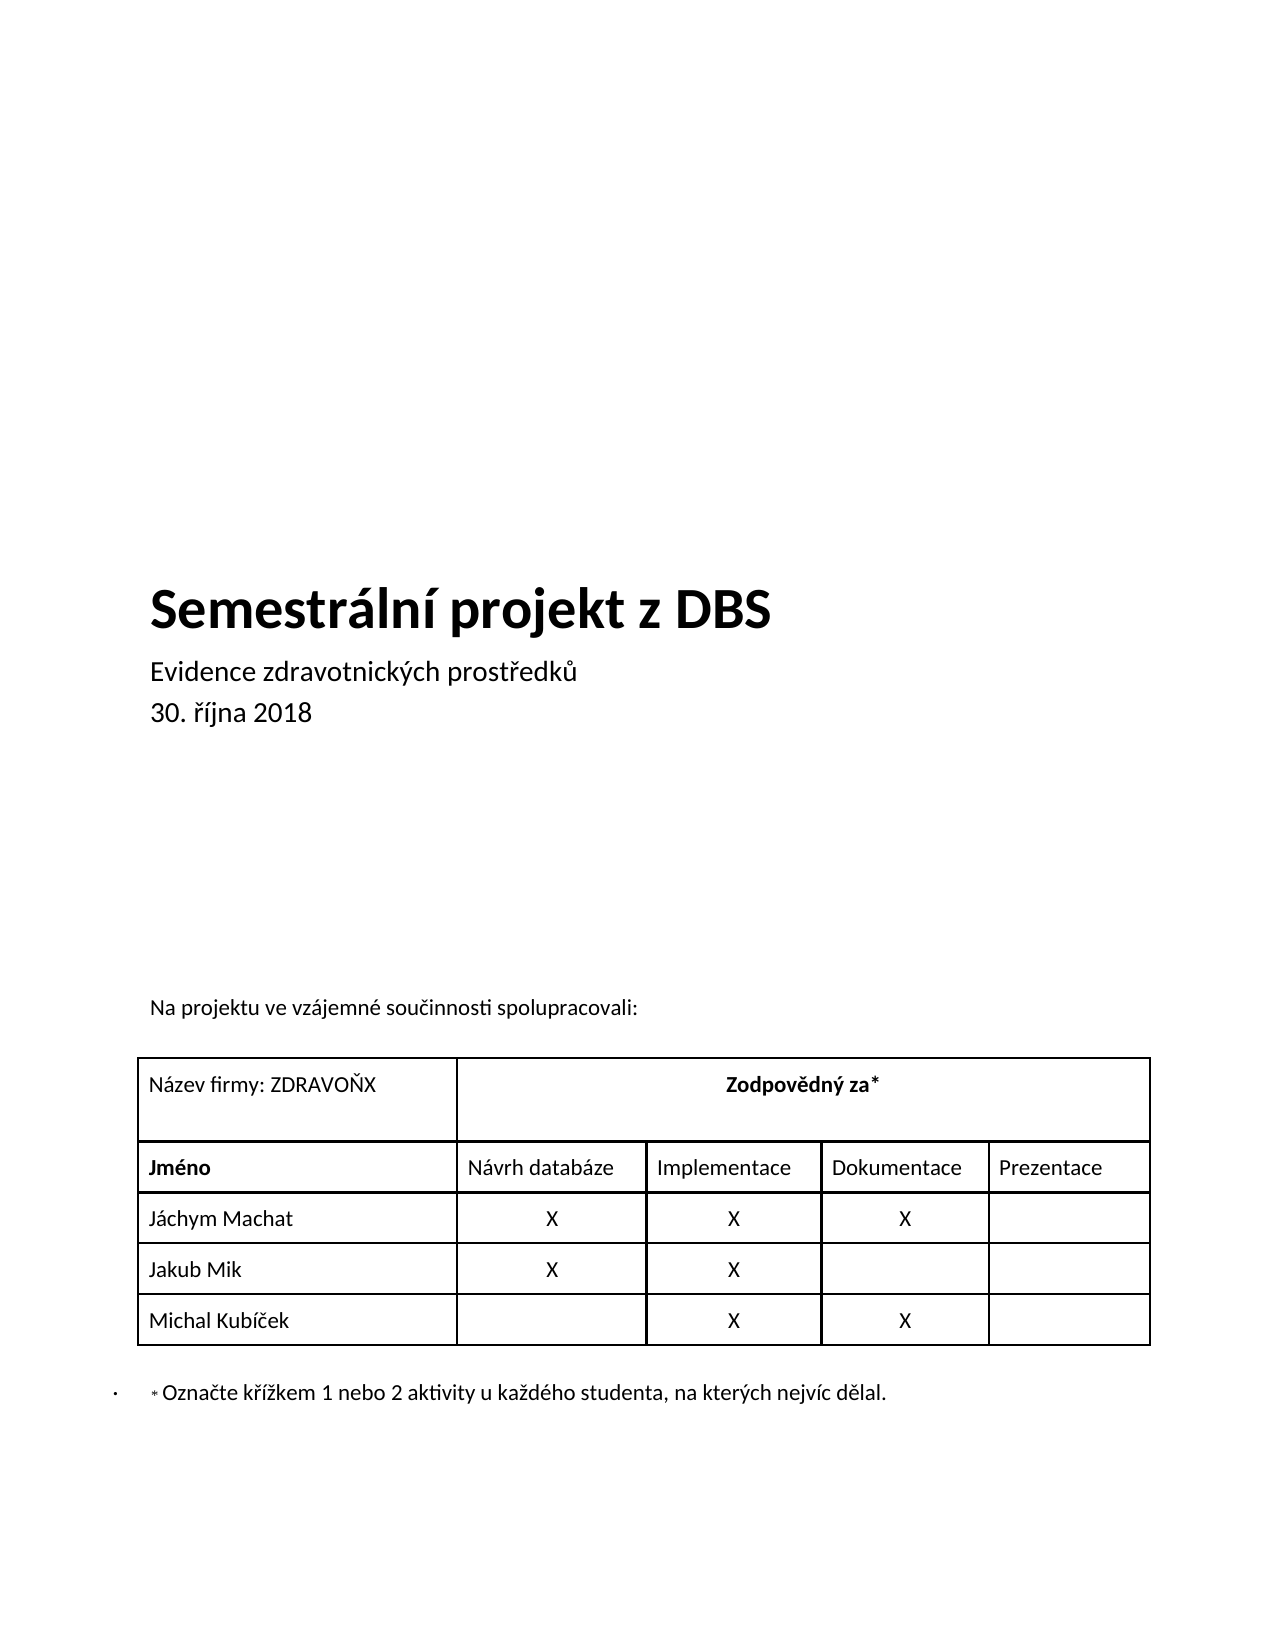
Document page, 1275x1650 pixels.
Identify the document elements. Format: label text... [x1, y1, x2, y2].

text Na projektu ve vzájemné součinnosti spolupracovali: [150, 993, 1125, 1021]
table_cell Implementace [648, 1143, 820, 1191]
table_cell Michal Kubíček [139, 1295, 456, 1344]
table_cell Jakub Mik [139, 1244, 456, 1293]
table_cell [990, 1295, 1149, 1344]
text Semestrální projekt z DBS [150, 572, 1125, 643]
table_cell [823, 1244, 988, 1293]
table_cell X [823, 1295, 988, 1344]
table_cell X [648, 1244, 820, 1293]
table_cell [990, 1194, 1149, 1242]
table_cell X [458, 1194, 645, 1242]
table_cell X [648, 1194, 820, 1242]
table_cell X [458, 1244, 645, 1293]
table_cell [990, 1244, 1149, 1293]
table_header Název firmy: ZDRAVOŇX [139, 1059, 456, 1140]
table_cell Jáchym Machat [139, 1194, 456, 1242]
text · * Označte křížkem 1 nebo 2 aktivity u každého studenta, na kterých nejvíc dělal. [112, 1378, 1125, 1406]
text Evidence zdravotnických prostředků [150, 653, 1125, 689]
text 30. října 2018 [150, 694, 1125, 730]
table_cell X [823, 1194, 988, 1242]
table_cell Prezentace [990, 1143, 1149, 1191]
table_cell Jméno [139, 1143, 456, 1191]
table_cell X [648, 1295, 820, 1344]
table_cell [458, 1295, 645, 1344]
table_header Zodpovědný za* [458, 1059, 1149, 1140]
table_cell Návrh databáze [458, 1143, 645, 1191]
table_cell Dokumentace [823, 1143, 988, 1191]
